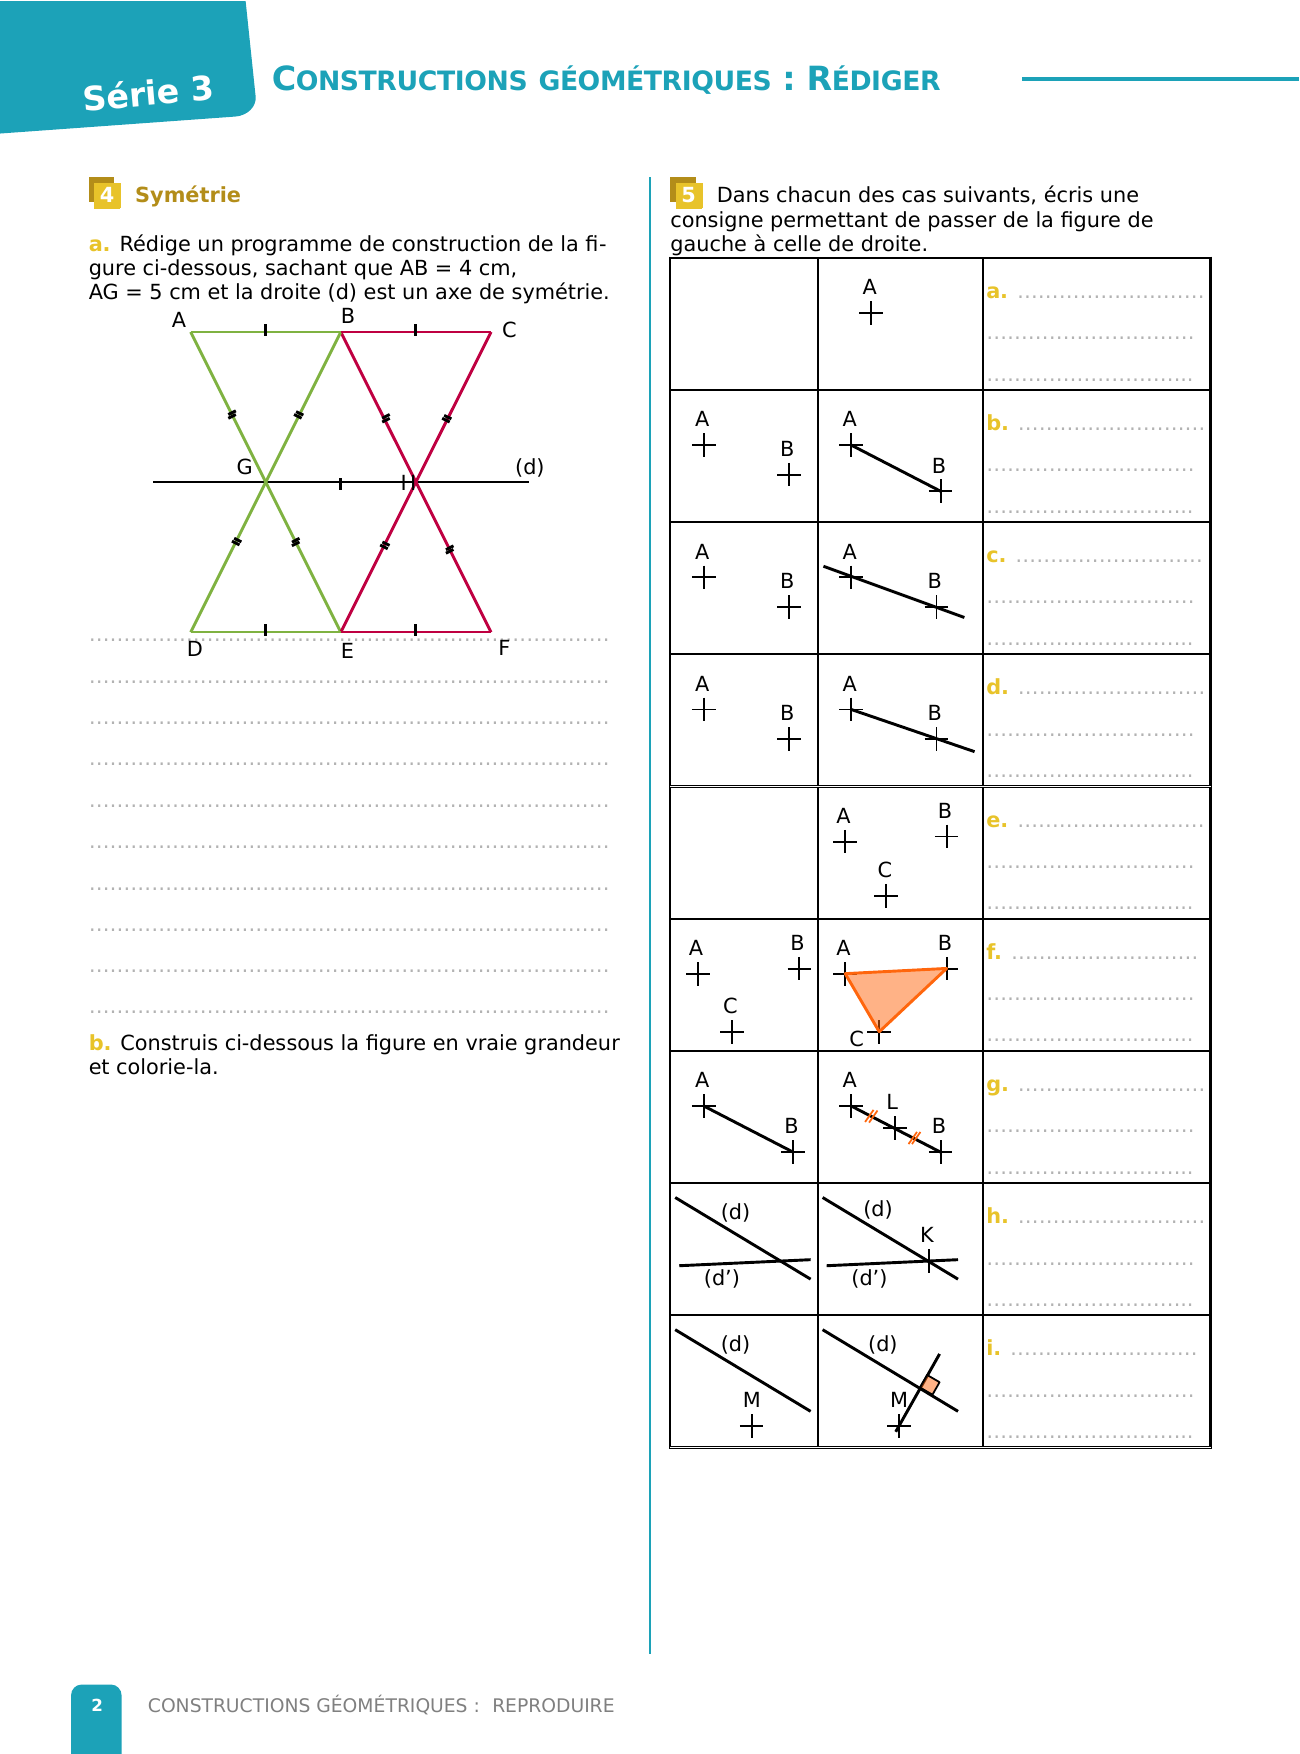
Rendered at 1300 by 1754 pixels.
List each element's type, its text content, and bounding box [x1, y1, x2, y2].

table_cell …………………………………………………………………………... [984, 1184, 1209, 1314]
table_cell [819, 523, 982, 653]
table_cell [819, 391, 982, 521]
list Construis ci-dessous la figure en vraie grandeur et colorie-la. [88, 1031, 629, 1079]
table_cell [671, 655, 817, 785]
table_cell …………………………………………………………………………... [984, 391, 1209, 521]
table_cell …………………………………………………………………………... [984, 1316, 1209, 1446]
table_cell [671, 920, 817, 1050]
table_cell [671, 1316, 817, 1446]
table_cell [819, 655, 982, 785]
table_cell …………………………………………………………………………... [984, 920, 1209, 1050]
table_header …………………………………………………………………………... [984, 259, 1209, 389]
table_cell …………………………………………………………………………... [984, 523, 1209, 653]
table_cell …………………………………………………………………………... [984, 655, 1209, 785]
table_cell [819, 920, 982, 1050]
table_cell [819, 1184, 982, 1314]
table_cell [819, 788, 982, 917]
table_header [671, 259, 817, 389]
table_cell [819, 1052, 982, 1182]
table_cell [671, 523, 817, 653]
table_cell [671, 1052, 817, 1182]
table_cell [671, 391, 817, 521]
table_cell …………………………………………………………………………... [984, 1052, 1209, 1182]
table_cell [819, 1316, 982, 1446]
table_cell [671, 1184, 817, 1314]
table_cell …………………………………………………………………………... [984, 788, 1209, 917]
list Rédige un programme de construction de la fi­gure ci-dessous, sachant que AB = 4 cm, AG = 5 cm et la droite (d) est un axe de symétrie. [88, 232, 629, 304]
table_header [819, 259, 982, 389]
list Dans chacun des cas suivants, écris une consigne permettant de passer de la figure de gauche à celle de droite. [670, 177, 1211, 257]
subtitle [88, 177, 94, 208]
text ………………………………………………………………………………………………………………………………………………………………………………………………………………………………………………………………………………………………………………………………………………………………………………………………………………………………………………………………………………………………………………………………………………………………………………………………………………………………………………………………………………………… [88, 605, 629, 1019]
table_cell [671, 788, 817, 917]
subtitle Symétrie [114, 177, 629, 208]
